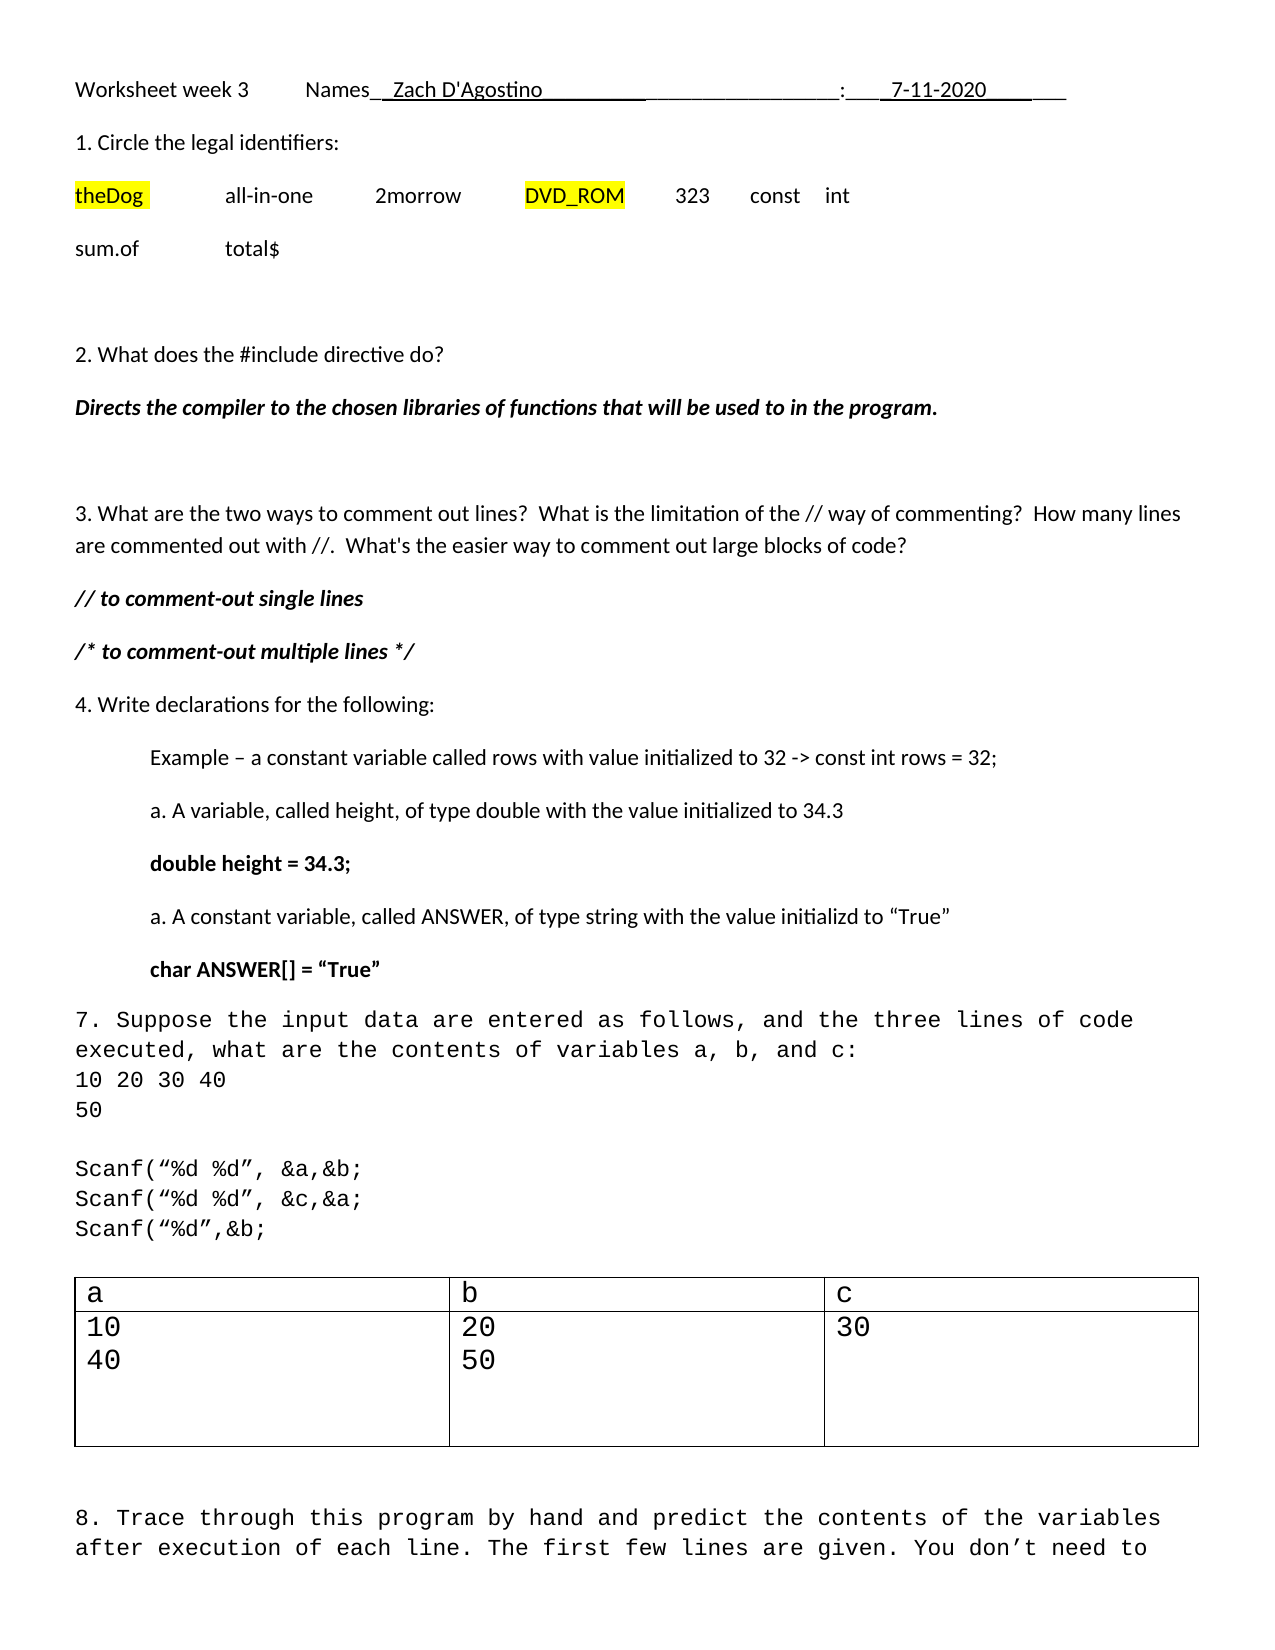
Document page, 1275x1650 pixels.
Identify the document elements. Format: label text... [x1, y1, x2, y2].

text double height = 34.3; [150, 849, 1200, 877]
text Directs the compiler to the chosen libraries of functions that will be used to in the program. [75, 393, 1200, 421]
text 4. Write declarations for the following: [75, 690, 1200, 718]
table_cell 20 50 [450, 1312, 824, 1446]
text 10 20 30 40 [75, 1068, 1200, 1094]
text 2. What does the #include directive do? [75, 340, 1200, 368]
table_cell 10 40 [76, 1312, 449, 1446]
table_cell 30 [825, 1312, 1198, 1446]
text /* to comment-out multiple lines */ [75, 637, 1200, 665]
text a. A variable, called height, of type double with the value initialized to 34.3 [150, 796, 1200, 824]
table_header b [450, 1278, 824, 1311]
text char ANSWER[] = “True” [150, 956, 1200, 983]
text Scanf(“%d”,&b; [75, 1217, 1200, 1243]
text // to comment-out single lines [75, 584, 1200, 612]
text Worksheet week 3 Names__Zach D'Agostino__________________________:____7-11-2020_______ [75, 75, 1200, 103]
text theDog all-in-one 2morrow DVD_ROM 323 const int [75, 181, 1200, 209]
text 8. Trace through this program by hand and predict the contents of the variables after execution of each line. The first few lines are given. You don’t need to [75, 1506, 1200, 1562]
text 7. Suppose the input data are entered as follows, and the three lines of code executed, what are the contents of variables a, b, and c: [75, 1008, 1200, 1064]
text 50 [75, 1098, 1200, 1124]
table_header a [76, 1278, 449, 1311]
text Scanf(“%d %d”, &a,&b; [75, 1157, 1200, 1183]
text 1. Circle the legal identifiers: [75, 128, 1200, 156]
text 3. What are the two ways to comment out lines? What is the limitation of the // way of commenting? How many lines are commented out with //. What's the easier way to comment out large blocks of code? [75, 499, 1200, 559]
text a. A constant variable, called ANSWER, of type string with the value initializd to “True” [150, 902, 1200, 931]
text sum.of total$ [75, 234, 1200, 262]
table_header c [825, 1278, 1198, 1311]
text Scanf(“%d %d”, &c,&a; [75, 1187, 1200, 1213]
text Example – a constant variable called rows with value initialized to 32 -> const int rows = 32; [75, 743, 1200, 771]
